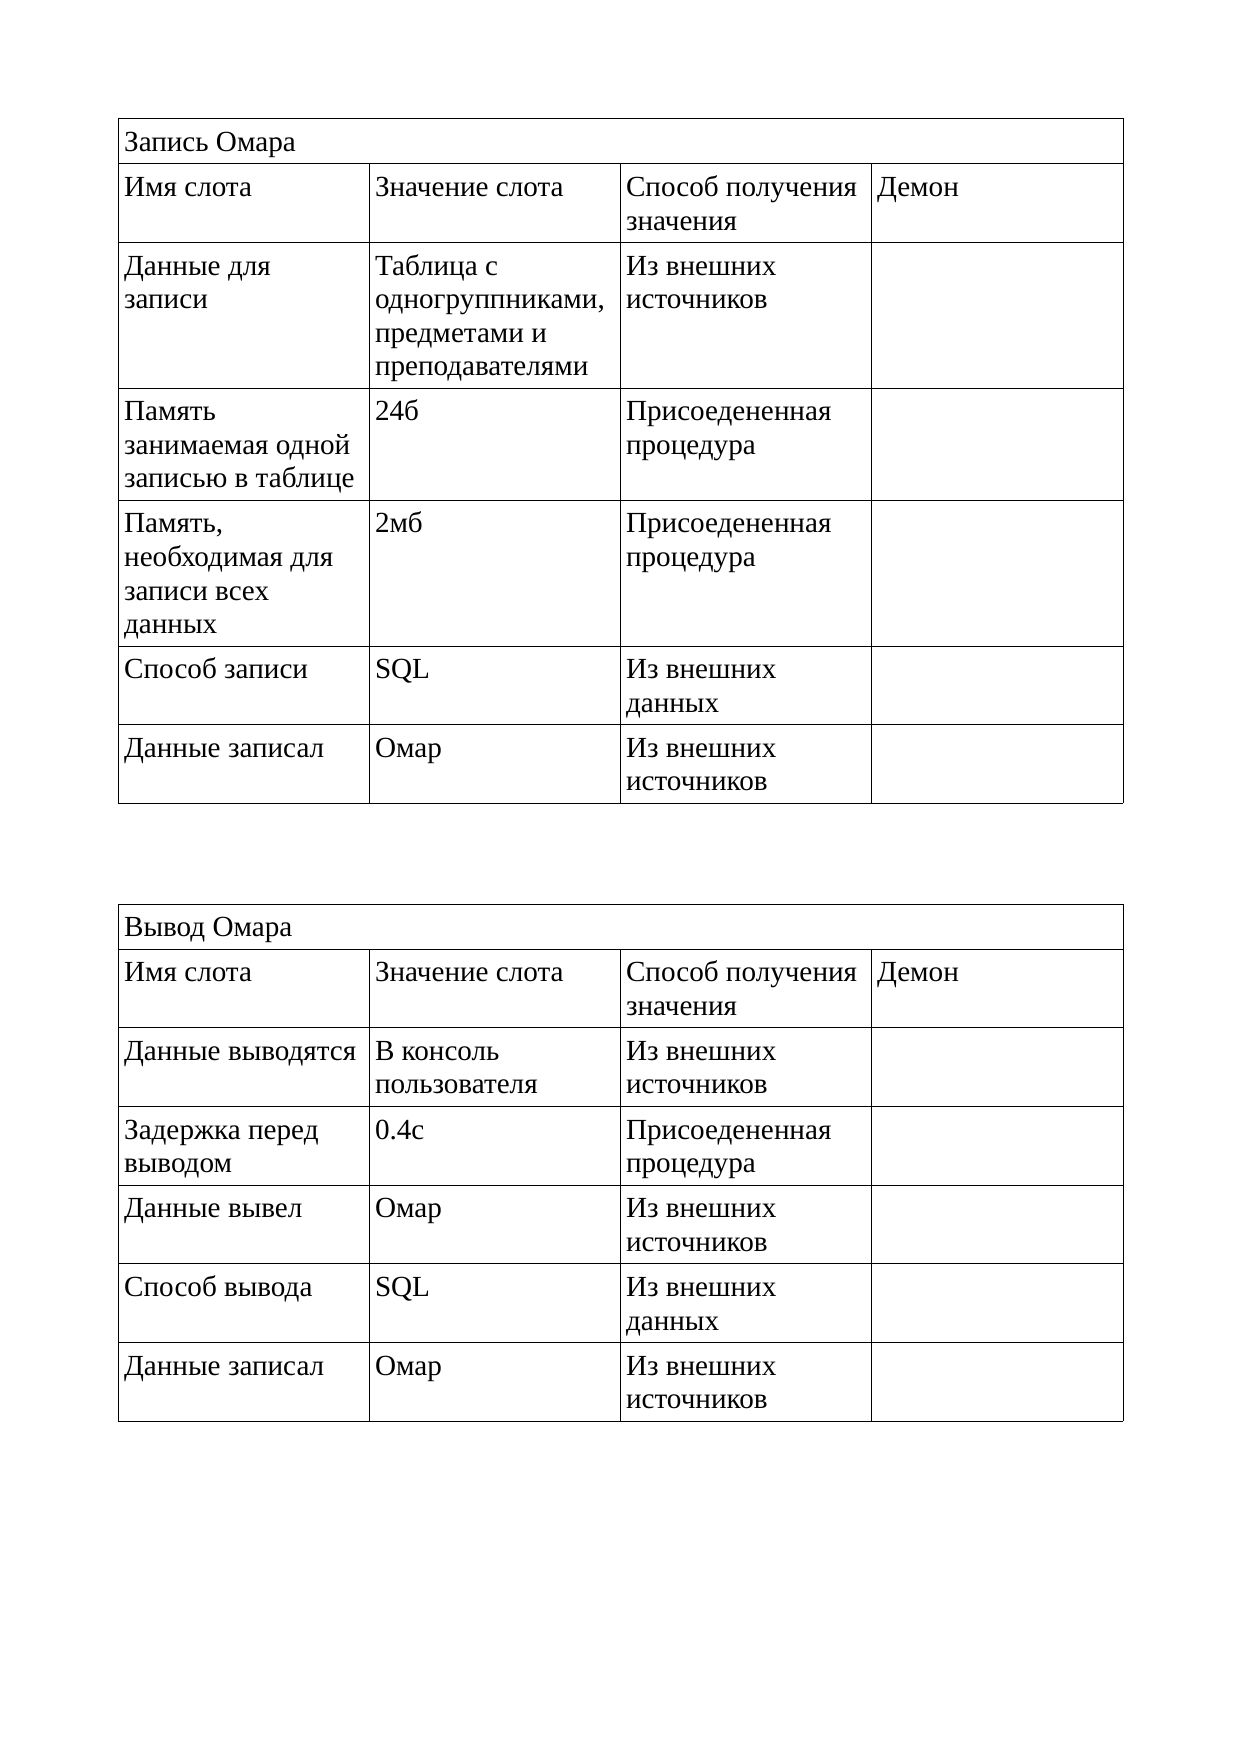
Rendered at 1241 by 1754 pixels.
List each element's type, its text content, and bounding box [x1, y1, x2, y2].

table_cell Из внешних источников [621, 243, 871, 388]
table_cell [872, 1264, 1123, 1342]
table_cell В консоль пользователя [370, 1028, 620, 1106]
table_cell Имя слота [119, 164, 369, 242]
table_cell Значение слота [370, 950, 620, 1027]
table_cell Данные выводятся [119, 1028, 369, 1106]
table_cell [872, 647, 1123, 724]
table_cell SQL [370, 647, 620, 724]
table_header Вывод Омара [119, 905, 1123, 949]
table_cell Способ получения значения [621, 164, 871, 242]
table_cell [872, 725, 1123, 803]
table_cell [872, 389, 1123, 500]
table_cell Данные вывел [119, 1186, 369, 1263]
table_cell Омар [370, 1343, 620, 1421]
table_cell Омар [370, 725, 620, 803]
table_cell Способ вывода [119, 1264, 369, 1342]
table_cell Данные для записи [119, 243, 369, 388]
table_cell [872, 243, 1123, 388]
table_cell Память занимаемая одной записью в таблице [119, 389, 369, 500]
table_cell Имя слота [119, 950, 369, 1027]
table_cell [872, 1028, 1123, 1106]
table_cell Из внешних данных [621, 1264, 871, 1342]
table_cell Способ записи [119, 647, 369, 724]
table_cell Присоедененная процедура [621, 1107, 871, 1184]
table_cell SQL [370, 1264, 620, 1342]
table_cell 2мб [370, 501, 620, 646]
table_cell Присоедененная процедура [621, 389, 871, 500]
table_cell Данные записал [119, 1343, 369, 1421]
table_cell Данные записал [119, 725, 369, 803]
table_cell Из внешних источников [621, 1186, 871, 1263]
table_cell Из внешних источников [621, 1028, 871, 1106]
table_cell [872, 1343, 1123, 1421]
table_cell Память, необходимая для записи всех данных [119, 501, 369, 646]
table_cell Способ получения значения [621, 950, 871, 1027]
table_cell 24б [370, 389, 620, 500]
table_cell [872, 1107, 1123, 1184]
table_cell Демон [872, 950, 1123, 1027]
table_cell Значение слота [370, 164, 620, 242]
table_cell Омар [370, 1186, 620, 1263]
table_header Запись Омара [119, 119, 1123, 163]
table_cell Из внешних источников [621, 725, 871, 803]
table_cell [872, 1186, 1123, 1263]
table_cell [872, 501, 1123, 646]
table_cell Из внешних источников [621, 1343, 871, 1421]
table_cell Из внешних данных [621, 647, 871, 724]
table_cell 0.4с [370, 1107, 620, 1184]
table_cell Задержка перед выводом [119, 1107, 369, 1184]
table_cell Демон [872, 164, 1123, 242]
table_cell Таблица с одногруппниками, предметами и преподавателями [370, 243, 620, 388]
table_cell Присоедененная процедура [621, 501, 871, 646]
